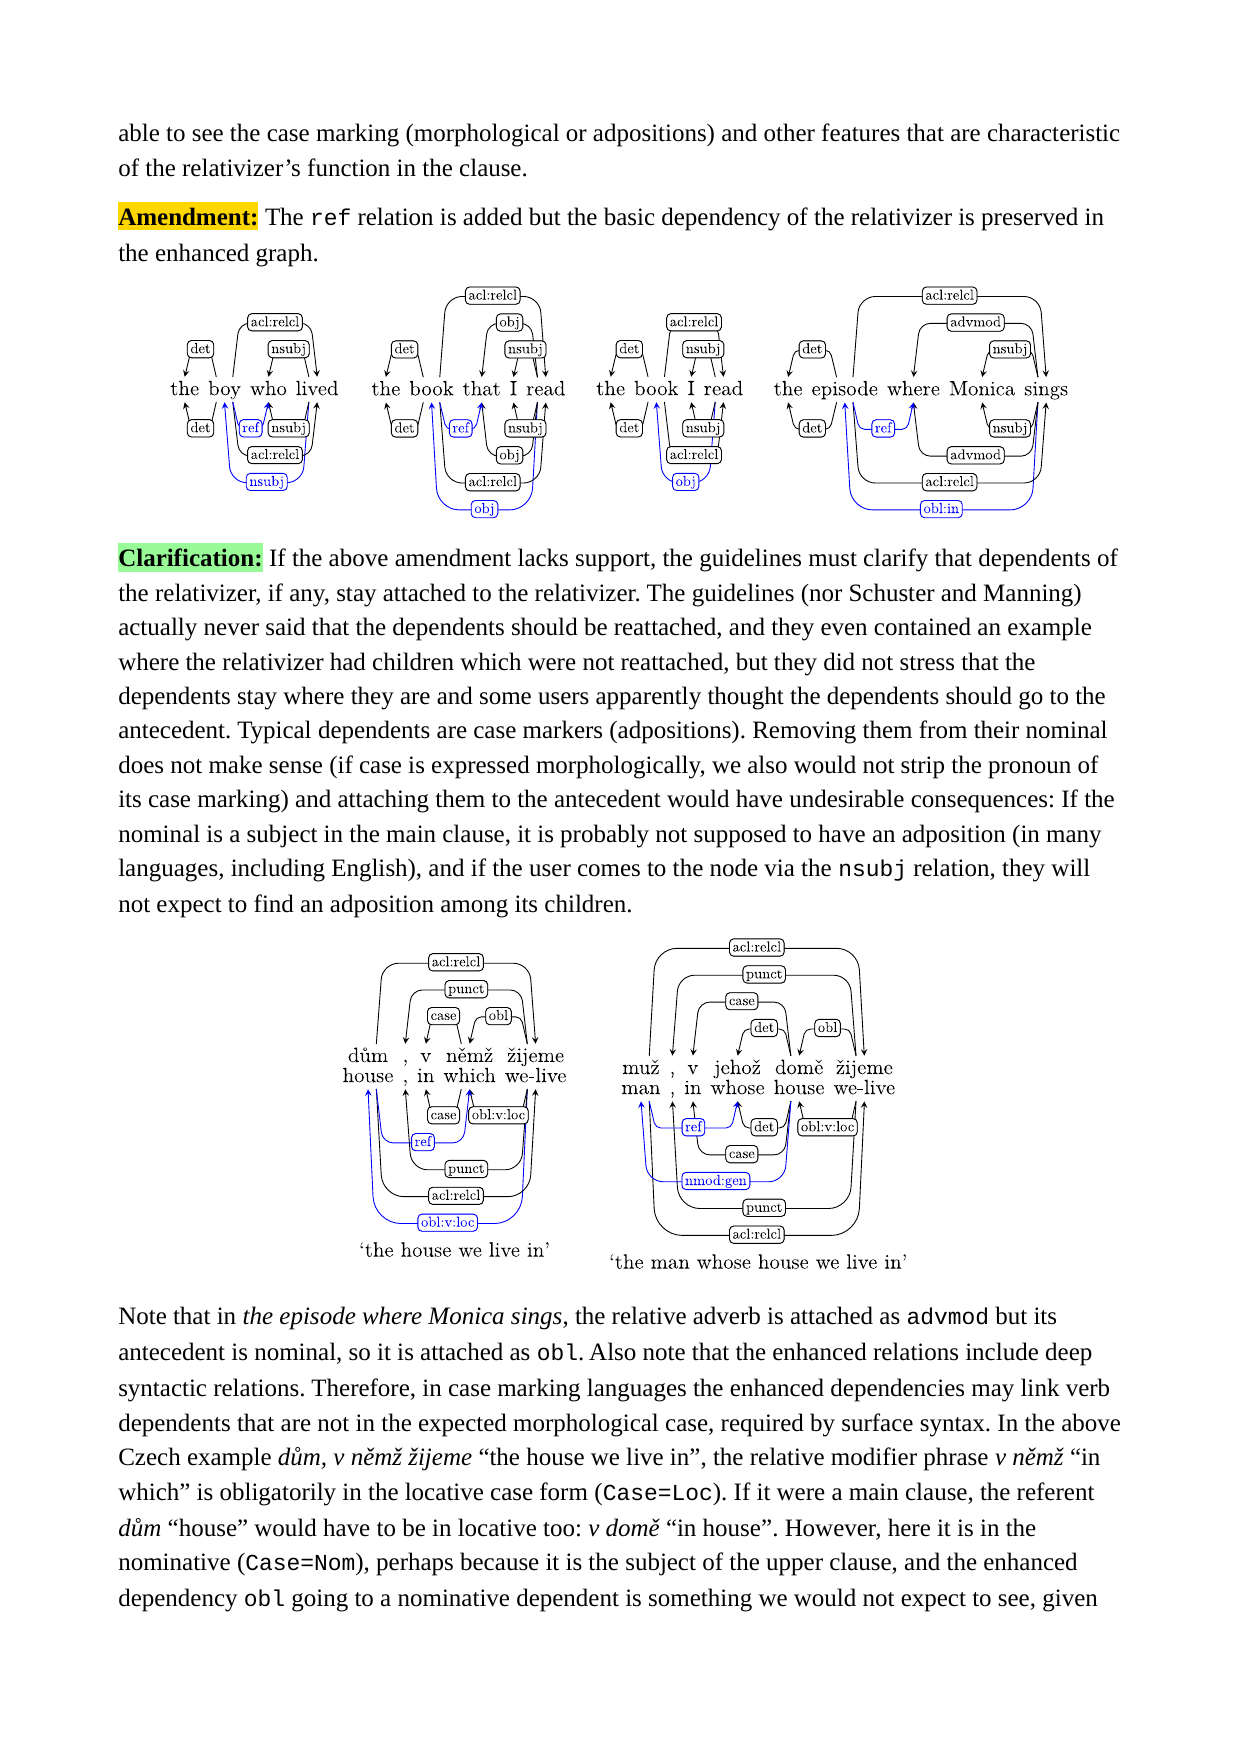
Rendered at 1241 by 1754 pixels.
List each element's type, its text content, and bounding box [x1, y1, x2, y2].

text Clarification: If the above amendment lacks support, the guidelines must clarify that dependents of the relativizer, if any, stay attached to the relativizer. The guidelines (nor Schuster and Manning) actually never said that the dependents should be reattached, and they even contained an example where the relativizer had children which were not reattached, but they did not stress that the dependents stay where they are and some users apparently thought the dependents should go to the antecedent. Typical dependents are case markers (adpositions). Removing them from their nominal does not make sense (if case is expressed morphologically, we also would not strip the pronoun of its case marking) and attaching them to the antecedent would have undesirable consequences: If the nominal is a subject in the main clause, it is probably not supposed to have an adposition (in many languages, including English), and if the user comes to the node via the nsubj relation, they will not expect to find an adposition among its children. [118, 543, 1122, 918]
text able to see the case marking (morphological or adpositions) and other features that are characteristic of the relativizer’s function in the clause. [118, 118, 1122, 181]
text Amendment: The ref relation is added but the basic dependency of the relativizer is preserved in the enhanced graph. [118, 202, 1122, 266]
text Note that in the episode where Monica sings, the relative adverb is attached as advmod but its antecedent is nominal, so it is attached as obl. Also note that the enhanced relations include deep syntactic relations. Therefore, in case marking languages the enhanced dependencies may link verb dependents that are not in the expected morphological case, required by surface syntax. In the above Czech example dům, v němž žijeme “the house we live in”, the relative modifier phrase v němž “in which” is obligatorily in the locative case form (Case=Loc). If it were a main clause, the referent dům “house” would have to be in locative too: v domě “in house”. However, here it is in the nominative (Case=Nom), perhaps because it is the subject of the upper clause, and the enhanced dependency obl going to a nominative dependent is something we would not expect to see, given [118, 1301, 1122, 1613]
